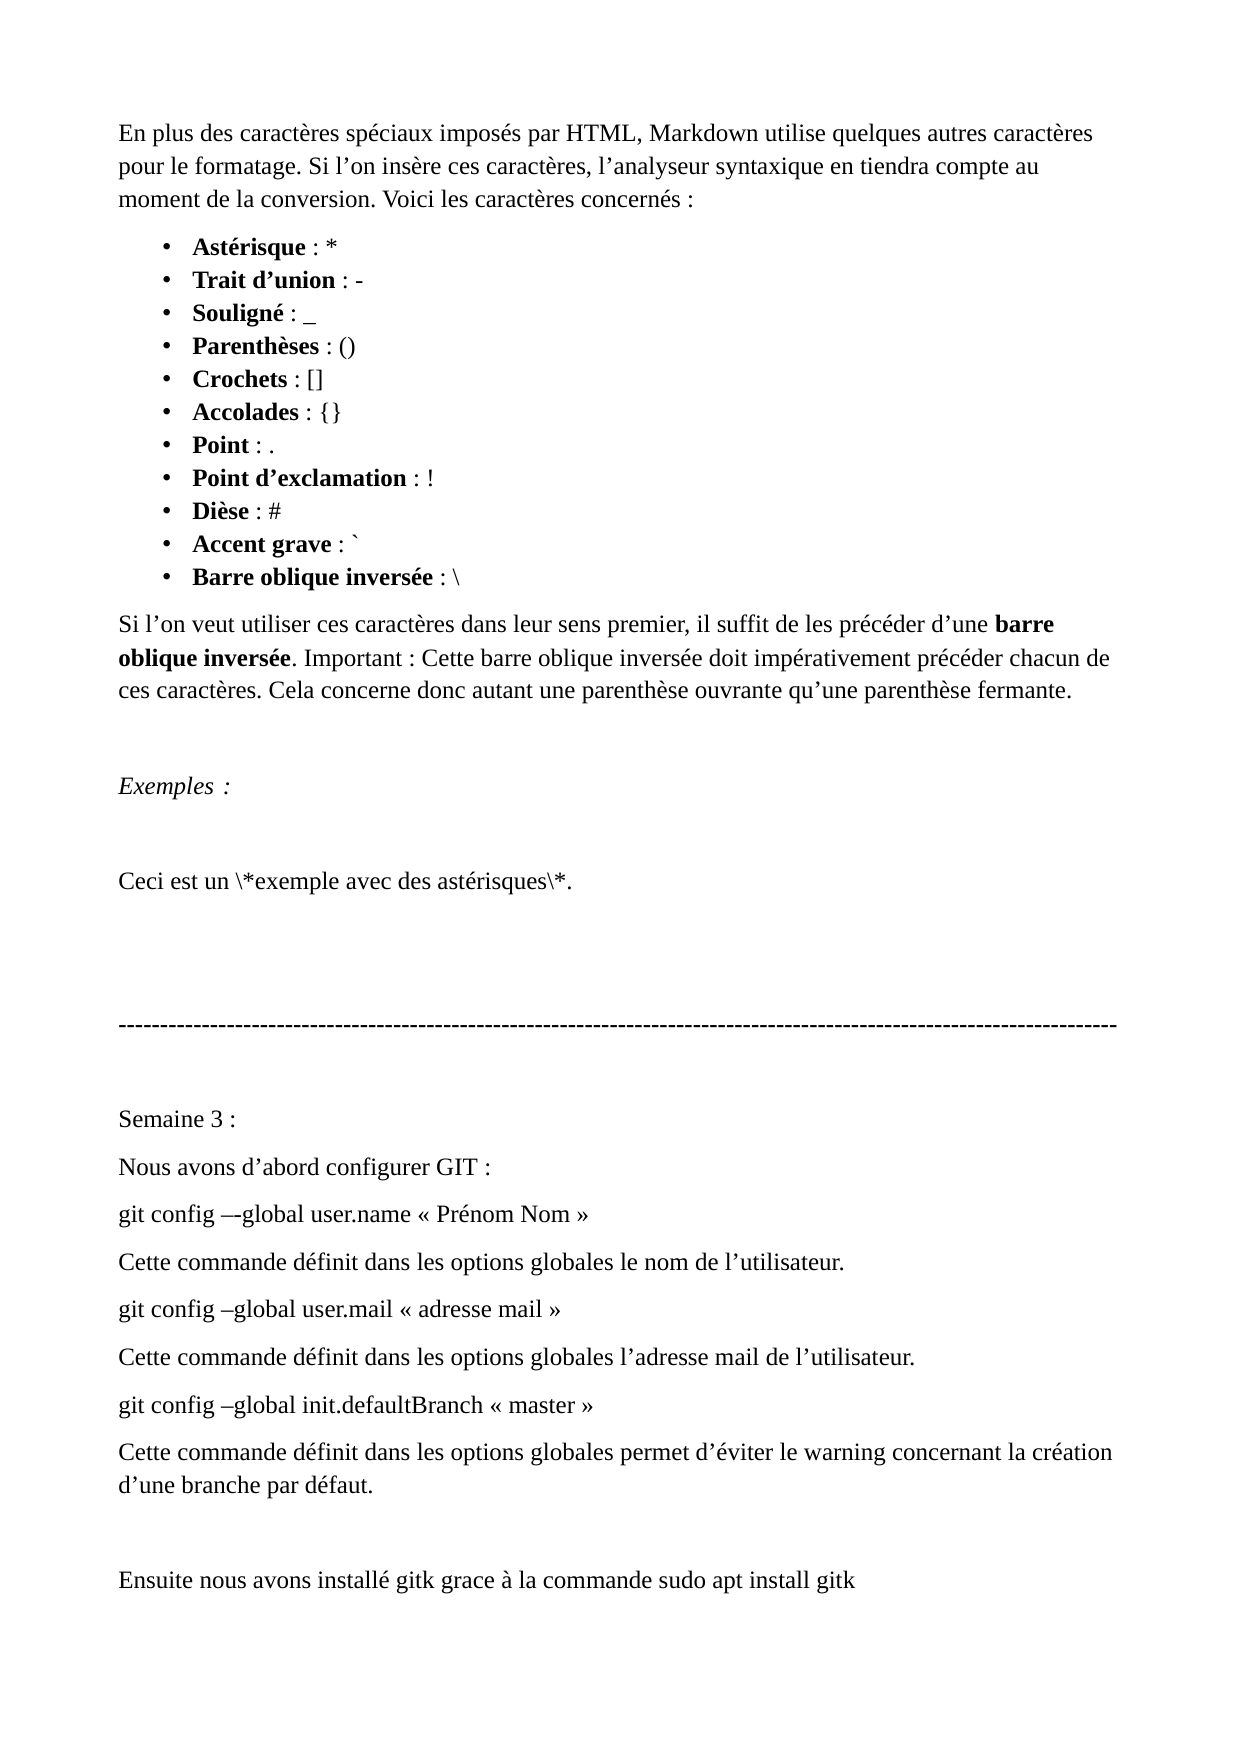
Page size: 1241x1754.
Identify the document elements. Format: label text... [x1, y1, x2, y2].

list Accolades : {} [162, 397, 1122, 426]
text ------------------------------------------------------------------------------------------------------------------------ [118, 1009, 1122, 1038]
text Nous avons d’abord configurer GIT : [118, 1152, 1122, 1180]
list Parenthèses : () [162, 331, 1122, 359]
text Cette commande définit dans les options globales permet d’éviter le warning concernant la création d’une branche par défaut. [118, 1437, 1122, 1499]
list Point : . [162, 430, 1122, 459]
list Souligné : _ [162, 298, 1122, 327]
list Trait d’union : - [162, 265, 1122, 293]
list Crochets : [] [162, 364, 1122, 393]
list Dièse : # [162, 496, 1122, 525]
list Barre oblique inversée : \ [162, 562, 1122, 591]
list Accent grave : ` [162, 529, 1122, 558]
text Si l’on veut utiliser ces caractères dans leur sens premier, il suffit de les précéder d’une barre oblique inversée. Important : Cette barre oblique inversée doit impérativement précéder chacun de ces caractères. Cela concerne donc autant une parenthèse ouvrante qu’une parenthèse fermante. [118, 609, 1122, 704]
text En plus des caractères spéciaux imposés par HTML, Markdown utilise quelques autres caractères pour le formatage. Si l’on insère ces caractères, l’analyseur syntaxique en tiendra compte au moment de la conversion. Voici les caractères concernés : [118, 118, 1122, 213]
text Exemples : [118, 771, 1122, 799]
text git config –global user.mail « adresse mail » [118, 1294, 1122, 1323]
text Cette commande définit dans les options globales l’adresse mail de l’utilisateur. [118, 1342, 1122, 1371]
text Ceci est un \*exemple avec des astérisques\*. [118, 866, 1122, 895]
list Point d’exclamation : ! [162, 463, 1122, 492]
text Ensuite nous avons installé gitk grace à la commande sudo apt install gitk [118, 1566, 1122, 1594]
text git config –-global user.name « Prénom Nom » [118, 1199, 1122, 1228]
text Cette commande définit dans les options globales le nom de l’utilisateur. [118, 1247, 1122, 1276]
list Astérisque : * [162, 232, 1122, 261]
text Semaine 3 : [118, 1104, 1122, 1133]
text git config –global init.defaultBranch « master » [118, 1390, 1122, 1418]
